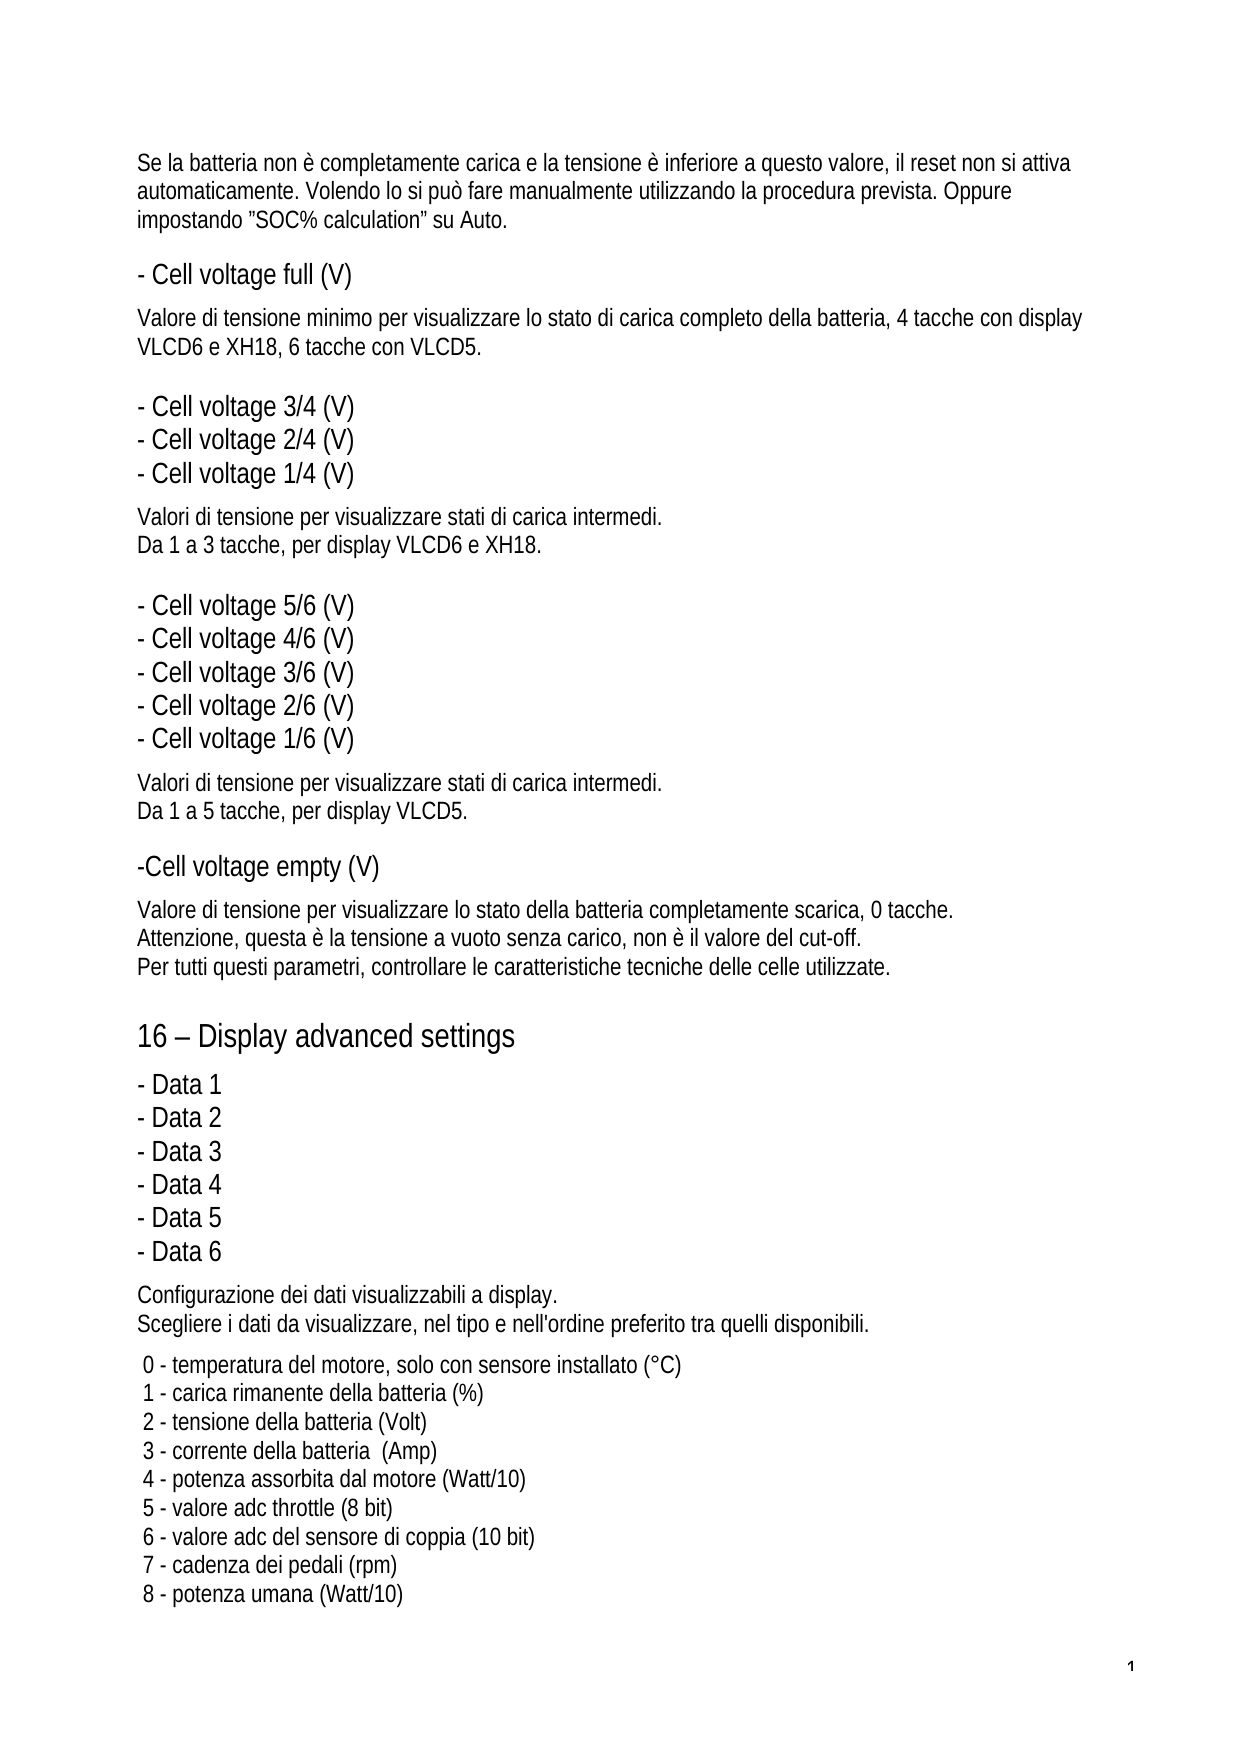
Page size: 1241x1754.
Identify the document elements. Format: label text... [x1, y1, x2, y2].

text 4 - potenza assorbita dal motore (Watt/10) [137, 1464, 1122, 1493]
text - Cell voltage 2/6 (V) [137, 688, 1122, 722]
text - Cell voltage 3/4 (V) [137, 389, 1122, 422]
text 3 - corrente della batteria (Amp) [137, 1436, 1122, 1464]
text - Cell voltage 4/6 (V) [137, 621, 1122, 655]
text - Data 5 [137, 1201, 1122, 1234]
text 5 - valore adc throttle (8 bit) [137, 1493, 1122, 1522]
text - Cell voltage 1/6 (V) [137, 722, 1122, 755]
text 6 - valore adc del sensore di coppia (10 bit) [137, 1522, 1122, 1550]
text 1 - carica rimanente della batteria (%) [137, 1378, 1122, 1407]
text 2 - tensione della batteria (Volt) [137, 1407, 1122, 1436]
text - Cell voltage full (V) [137, 257, 1122, 291]
text Da 1 a 5 tacche, per display VLCD5. [137, 796, 1122, 825]
text - Data 1 [137, 1067, 1122, 1100]
text Attenzione, questa è la tensione a vuoto senza carico, non è il valore del cut-off. [137, 923, 1122, 952]
text 0 - temperatura del motore, solo con sensore installato (°C) [137, 1350, 1122, 1378]
text Scegliere i dati da visualizzare, nel tipo e nell'ordine preferito tra quelli disponibili. [137, 1308, 1122, 1337]
text - Data 4 [137, 1167, 1122, 1201]
text Configurazione dei dati visualizzabili a display. [137, 1280, 1122, 1308]
text 8 - potenza umana (Watt/10) [137, 1579, 1122, 1607]
text - Cell voltage 1/4 (V) [137, 456, 1122, 489]
text - Data 6 [137, 1234, 1122, 1267]
text Da 1 a 3 tacche, per display VLCD6 e XH18. [137, 531, 1122, 559]
text Se la batteria non è completamente carica e la tensione è inferiore a questo valore, il reset non si attiva automaticamente. Volendo lo si può fare manualmente utilizzando la procedura prevista. Oppure impostando ”SOC% calculation” su Auto. [137, 148, 1122, 233]
text - Data 3 [137, 1134, 1122, 1167]
text - Cell voltage 2/4 (V) [137, 422, 1122, 456]
text - Cell voltage 5/6 (V) [137, 588, 1122, 621]
text 16 – Display advanced settings [137, 1016, 1122, 1054]
text - Cell voltage 3/6 (V) [137, 655, 1122, 688]
text Valori di tensione per visualizzare stati di carica intermedi. [137, 502, 1122, 531]
text 7 - cadenza dei pedali (rpm) [137, 1550, 1122, 1579]
text Per tutti questi parametri, controllare le caratteristiche tecniche delle celle utilizzate. [137, 952, 1122, 981]
text Valore di tensione per visualizzare lo stato della batteria completamente scarica, 0 tacche. [137, 895, 1122, 923]
text Valori di tensione per visualizzare stati di carica intermedi. [137, 767, 1122, 796]
text Valore di tensione minimo per visualizzare lo stato di carica completo della batteria, 4 tacche con display VLCD6 e XH18, 6 tacche con VLCD5. [137, 303, 1122, 360]
text - Data 2 [137, 1100, 1122, 1134]
text -Cell voltage empty (V) [137, 849, 1122, 882]
